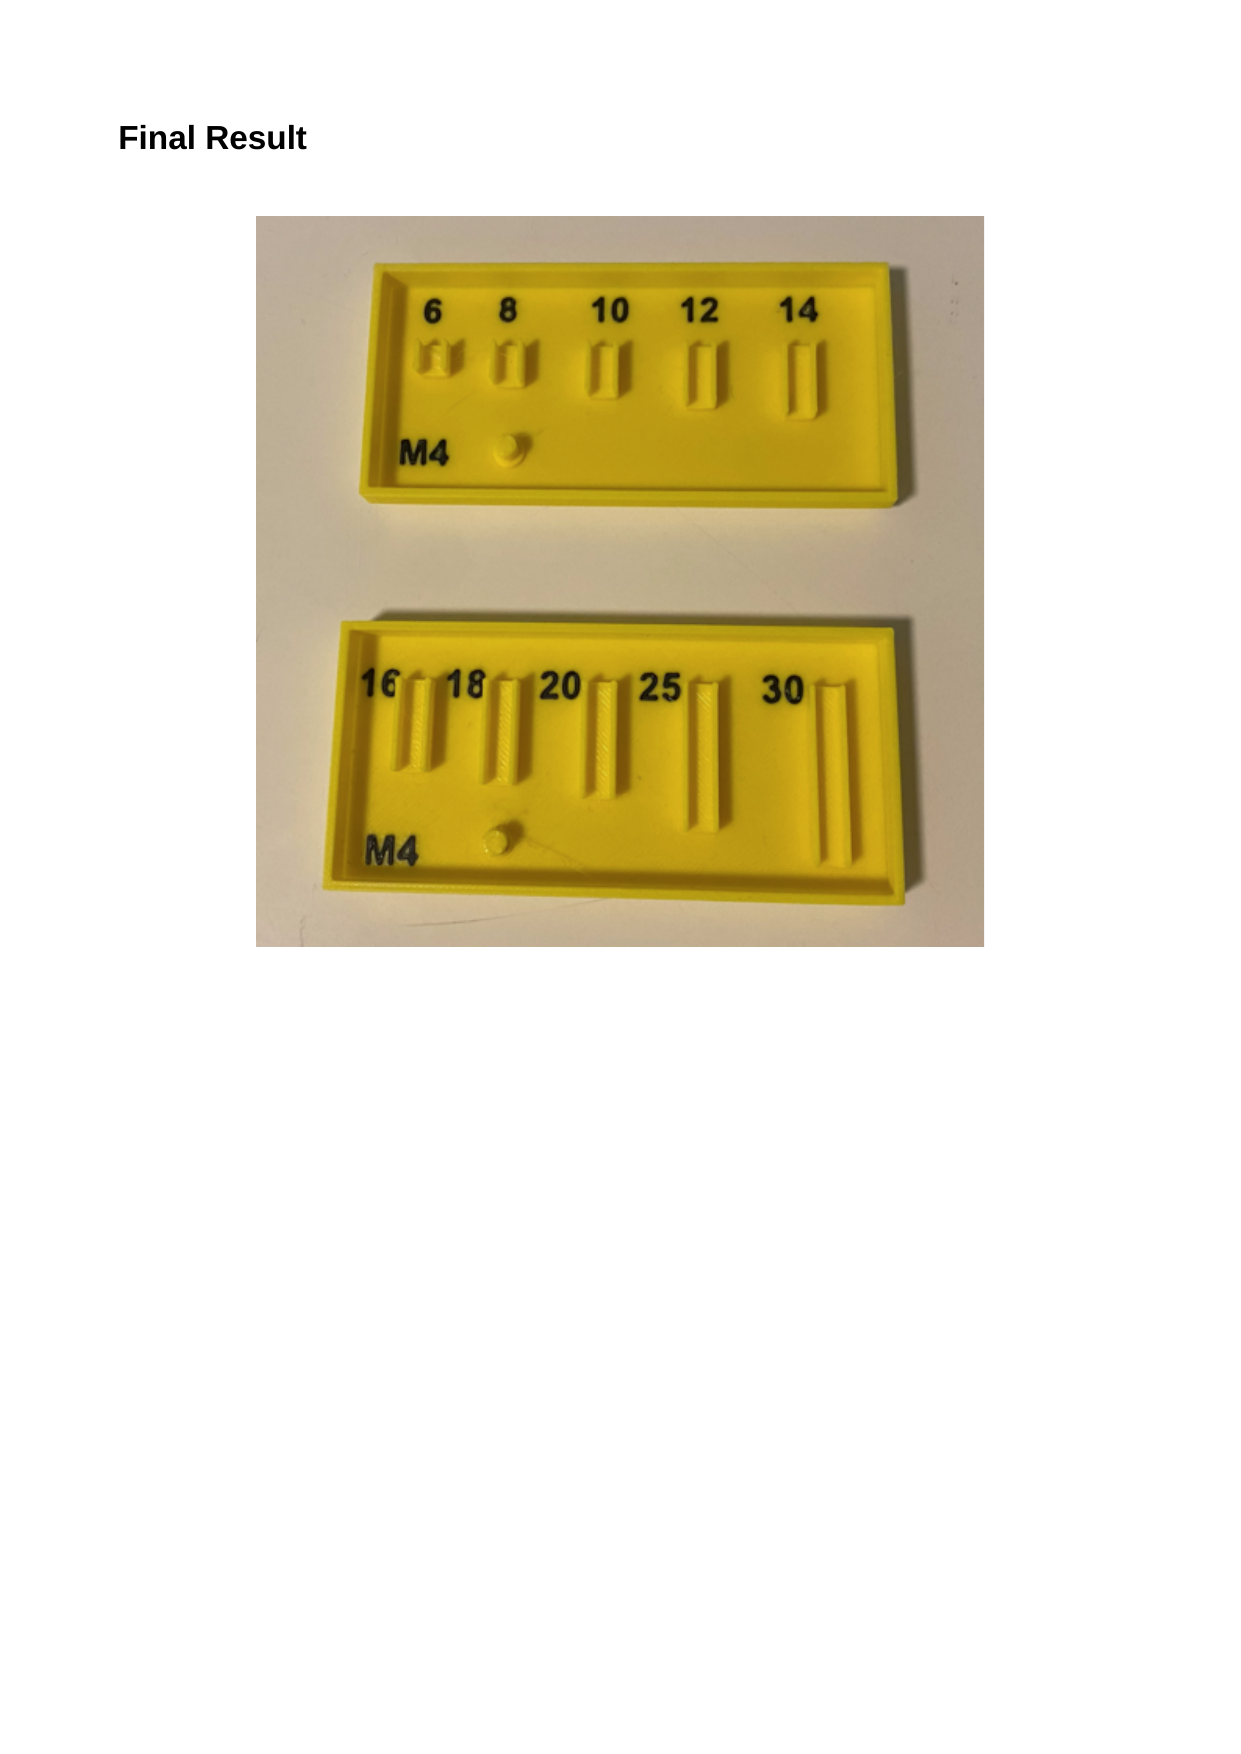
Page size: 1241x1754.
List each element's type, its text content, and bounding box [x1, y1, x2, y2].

subtitle Final Result [118, 118, 1122, 157]
picture [256, 216, 985, 947]
